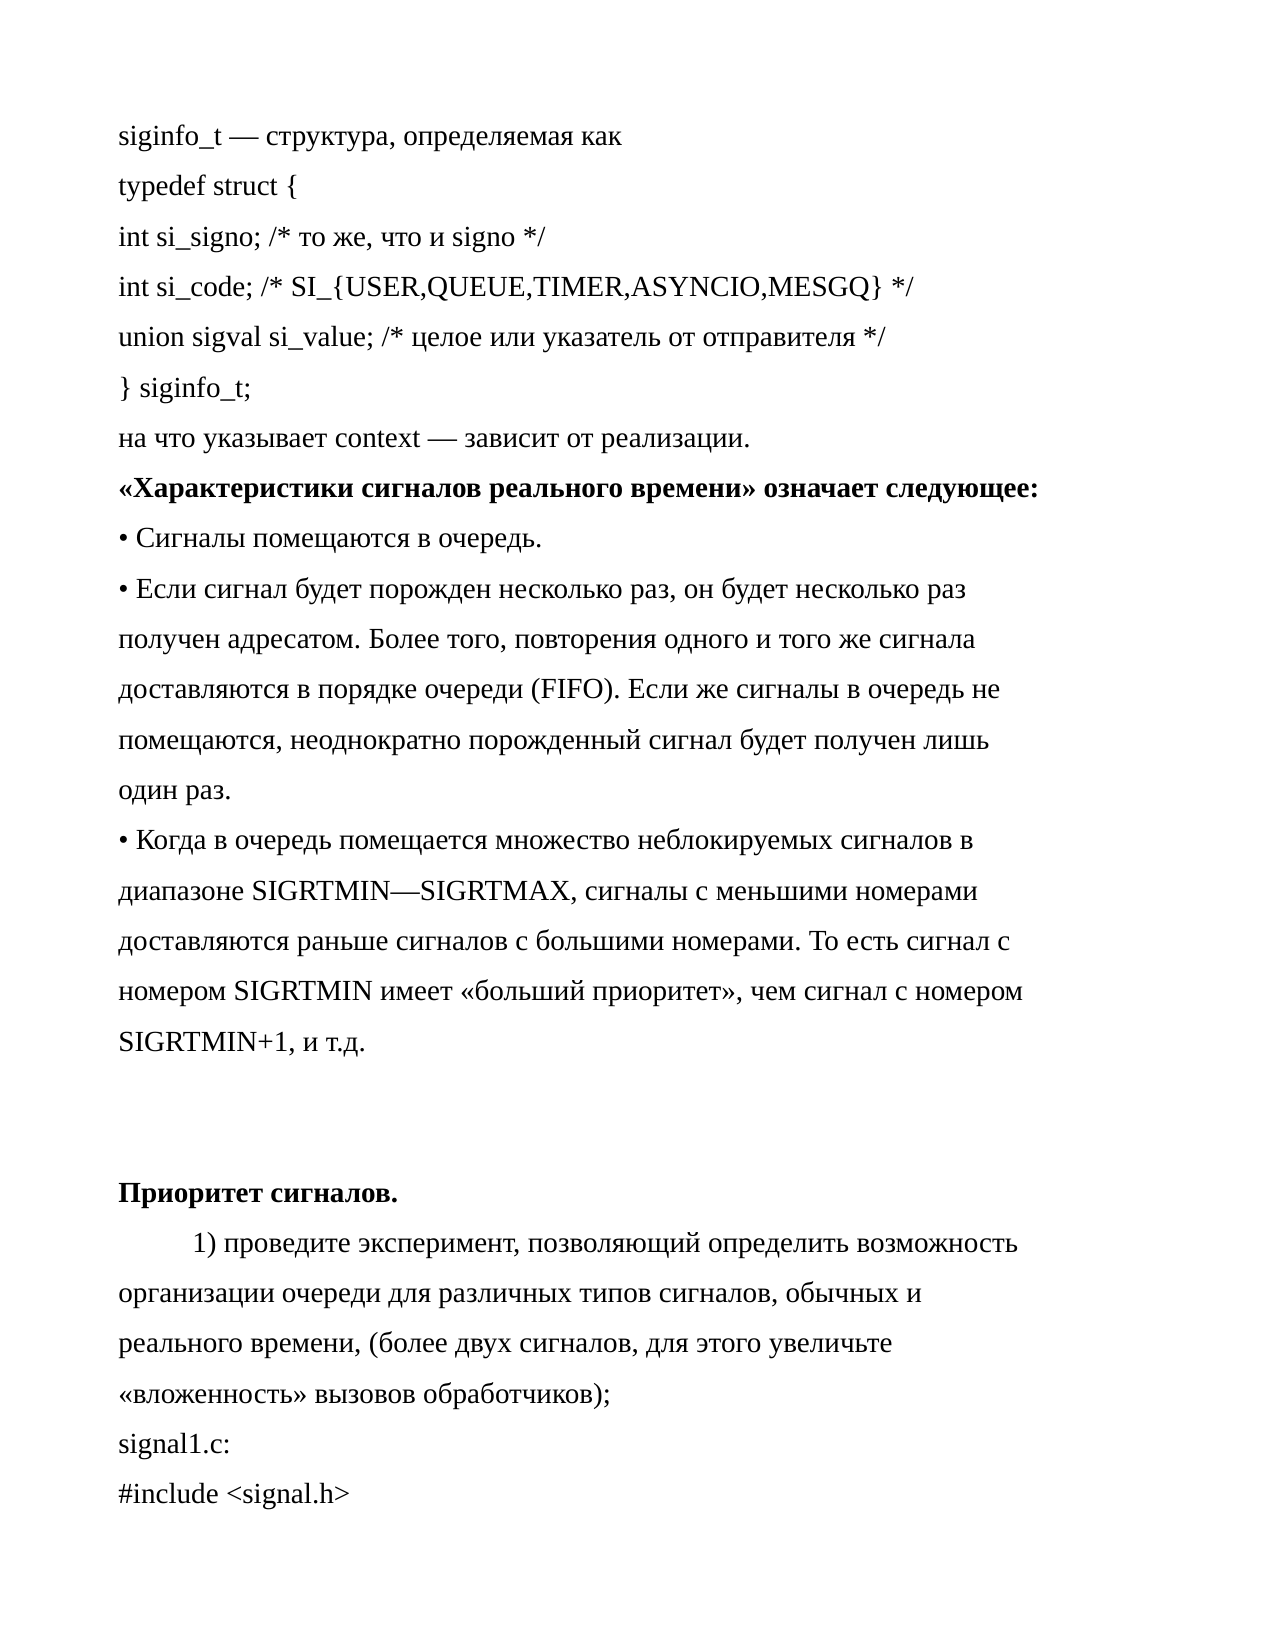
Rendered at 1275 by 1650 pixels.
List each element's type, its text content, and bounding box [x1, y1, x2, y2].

text typedef struct { [118, 168, 1157, 202]
text организации очереди для различных типов сигналов, обычных и [118, 1275, 1157, 1309]
text «вложенность» вызовов обработчиков); [118, 1376, 1157, 1409]
text доставляются раньше сигналов с большими номерами. То есть сигнал с [118, 923, 1157, 957]
text • Когда в очередь помещается множество неблокируемых сигналов в [118, 822, 1157, 856]
text SIGRTMIN+1, и т.д. [118, 1024, 1157, 1057]
text int si_signo; /* то же, что и signo */ [118, 219, 1157, 252]
text • Сигналы помещаются в очередь. [118, 521, 1157, 554]
text Приоритет сигналов. [118, 1175, 1157, 1208]
text signal1.c: [118, 1426, 1157, 1460]
text «Характеристики сигналов реального времени» означает следующее: [118, 470, 1157, 504]
text на что указывает context — зависит от реализации. [118, 420, 1157, 453]
text siginfo_t — структура, определяемая как [118, 118, 1157, 152]
text один раз. [118, 772, 1157, 806]
text union sigval si_value; /* целое или указатель от отправителя */ [118, 319, 1157, 353]
text доставляются в порядке очереди (FIFO). Если же сигналы в очередь не [118, 672, 1157, 705]
text реального времени, (более двух сигналов, для этого увеличьте [118, 1326, 1157, 1359]
text помещаются, неоднократно порожденный сигнал будет получен лишь [118, 722, 1157, 755]
text диапазоне SIGRTMIN—SIGRTMAX, сигналы с меньшими номерами [118, 873, 1157, 906]
text int si_code; /* SI_{USER,QUEUE,TIMER,ASYNCIO,MESGQ} */ [118, 269, 1157, 303]
text номером SIGRTMIN имеет «больший приоритет», чем сигнал с номером [118, 973, 1157, 1007]
text } siginfo_t; [118, 370, 1157, 403]
text получен адресатом. Более того, повторения одного и того же сигнала [118, 621, 1157, 655]
text • Если сигнал будет порожден несколько раз, он будет несколько раз [118, 571, 1157, 604]
text 1) проведите эксперимент, позволяющий определить возможность [118, 1225, 1157, 1258]
text #include <signal.h> [118, 1477, 1157, 1510]
